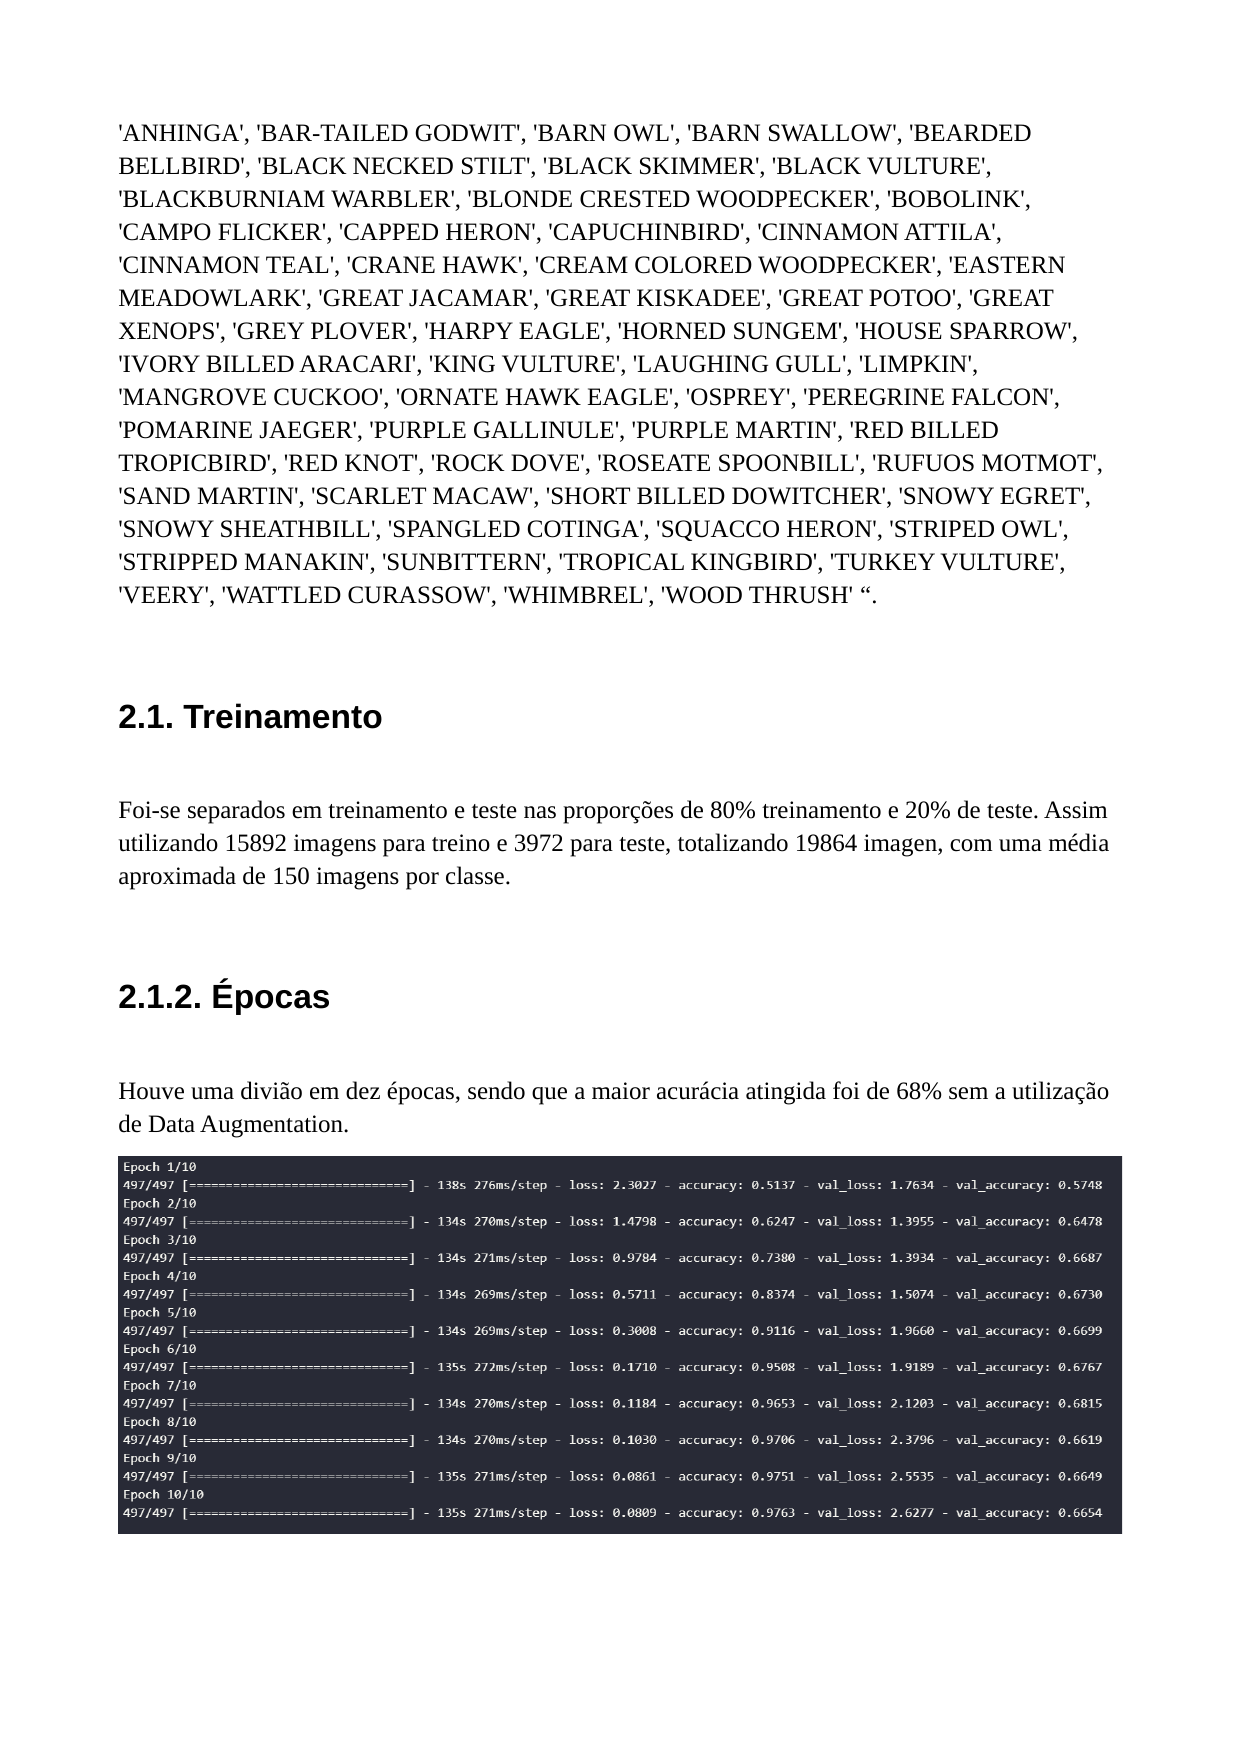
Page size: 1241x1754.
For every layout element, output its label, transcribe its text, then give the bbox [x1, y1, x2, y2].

subtitle 2.1. Treinamento [118, 696, 1122, 735]
picture [118, 1156, 1123, 1534]
text Foi-se separados em treinamento e teste nas proporções de 80% treinamento e 20% de teste. Assim utilizando 15892 imagens para treino e 3972 para teste, totalizando 19864 imagen, com uma média aproximada de 150 imagens por classe. [118, 795, 1122, 890]
subtitle 2.1.2. Épocas [118, 977, 1122, 1016]
text Houve uma divião em dez épocas, sendo que a maior acurácia atingida foi de 68% sem a utilização de Data Augmentation. [118, 1076, 1122, 1138]
text 'ANHINGA', 'BAR-TAILED GODWIT', 'BARN OWL', 'BARN SWALLOW', 'BEARDED BELLBIRD', 'BLACK NECKED STILT', 'BLACK SKIMMER', 'BLACK VULTURE', 'BLACKBURNIAM WARBLER', 'BLONDE CRESTED WOODPECKER', 'BOBOLINK', 'CAMPO FLICKER', 'CAPPED HERON', 'CAPUCHINBIRD', 'CINNAMON ATTILA', 'CINNAMON TEAL', 'CRANE HAWK', 'CREAM COLORED WOODPECKER', 'EASTERN MEADOWLARK', 'GREAT JACAMAR', 'GREAT KISKADEE', 'GREAT POTOO', 'GREAT XENOPS', 'GREY PLOVER', 'HARPY EAGLE', 'HORNED SUNGEM', 'HOUSE SPARROW', 'IVORY BILLED ARACARI', 'KING VULTURE', 'LAUGHING GULL', 'LIMPKIN', 'MANGROVE CUCKOO', 'ORNATE HAWK EAGLE', 'OSPREY', 'PEREGRINE FALCON', 'POMARINE JAEGER', 'PURPLE GALLINULE', 'PURPLE MARTIN', 'RED BILLED TROPICBIRD', 'RED KNOT', 'ROCK DOVE', 'ROSEATE SPOONBILL', 'RUFUOS MOTMOT', 'SAND MARTIN', 'SCARLET MACAW', 'SHORT BILLED DOWITCHER', 'SNOWY EGRET', 'SNOWY SHEATHBILL', 'SPANGLED COTINGA', 'SQUACCO HERON', 'STRIPED OWL', 'STRIPPED MANAKIN', 'SUNBITTERN', 'TROPICAL KINGBIRD', 'TURKEY VULTURE', 'VEERY', 'WATTLED CURASSOW', 'WHIMBREL', 'WOOD THRUSH' “. [118, 118, 1122, 609]
